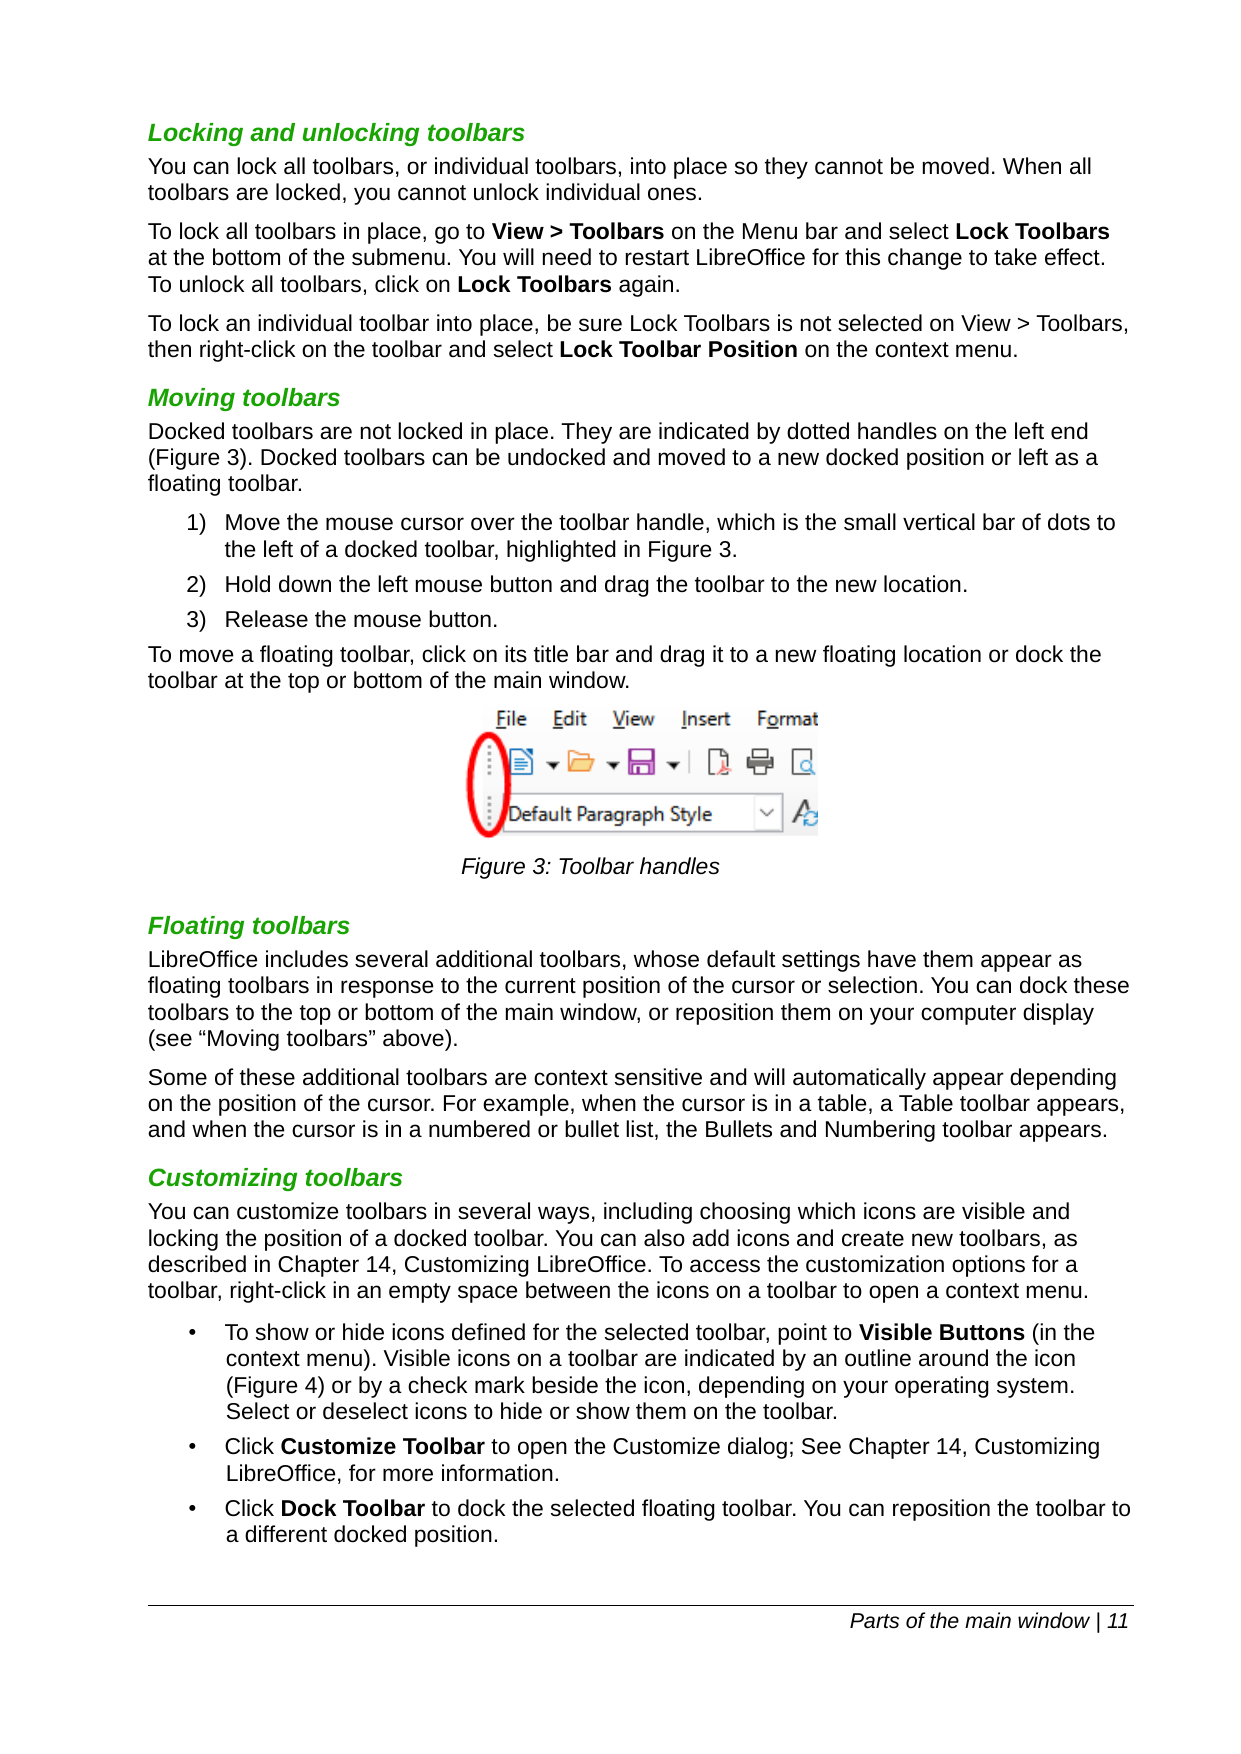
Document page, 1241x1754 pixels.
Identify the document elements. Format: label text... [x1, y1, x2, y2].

text To lock all toolbars in place, go to View > Toolbars on the Menu bar and select Lock Toolbars at the bottom of the submenu. You will need to restart LibreOffice for this change to take effect. To unlock all toolbars, click on Lock Toolbars again. [148, 218, 1134, 297]
list Click Dock Toolbar to dock the selected floating toolbar. You can reposition the toolbar to a different docked position. [185, 1492, 1134, 1550]
text You can customize toolbars in several ways, including choosing which icons are visible and locking the position of a docked toolbar. You can also add icons and create new toolbars, as described in Chapter 14, Customizing LibreOffice. To access the customization options for a toolbar, right-click in an empty space between the icons on a toolbar to open a context menu. [148, 1198, 1134, 1303]
list Release the mouse button. [207, 606, 1134, 632]
text Figure 3: Toolbar handles [461, 853, 821, 879]
picture [463, 706, 818, 841]
list Click Customize Toolbar to open the Customize dialog; See Chapter 14, Customizing LibreOffice, for more information. [185, 1430, 1134, 1486]
list Hold down the left mouse button and drag the toolbar to the new location. [207, 571, 1134, 597]
text To move a floating toolbar, click on its title bar and drag it to a new floating location or dock the toolbar at the top or bottom of the main window. [148, 641, 1134, 694]
subtitle Locking and unlocking toolbars [148, 118, 1134, 147]
text LibreOffice includes several additional toolbars, whose default settings have them appear as floating toolbars in response to the current position of the cursor or selection. You can dock these toolbars to the top or bottom of the main window, or reposition them on your computer display (see “Moving toolbars” above). [148, 946, 1134, 1051]
subtitle Floating toolbars [148, 911, 1134, 940]
list Move the mouse cursor over the toolbar handle, which is the small vertical bar of dots to the left of a docked toolbar, highlighted in Figure 3. [207, 509, 1134, 562]
text You can lock all toolbars, or individual toolbars, into place so they cannot be moved. When all toolbars are locked, you cannot unlock individual ones. [148, 153, 1134, 206]
text Some of these additional toolbars are context sensitive and will automatically appear depending on the position of the cursor. For example, when the cursor is in a table, a Table toolbar appears, and when the cursor is in a numbered or bullet list, the Bullets and Numbering toolbar appears. [148, 1064, 1134, 1143]
text Docked toolbars are not locked in place. They are indicated by dotted handles on the left end (Figure 3). Docked toolbars can be undocked and moved to a new docked position or left as a floating toolbar. [148, 418, 1134, 497]
list To show or hide icons defined for the selected toolbar, point to Visible Buttons (in the context menu). Visible icons on a toolbar are indicated by an outline around the icon (Figure 4) or by a check mark beside the icon, depending on your operating system. Select or deselect icons to hide or show them on the toolbar. [185, 1316, 1134, 1424]
subtitle Moving toolbars [148, 383, 1134, 412]
text To lock an individual toolbar into place, be sure Lock Toolbars is not selected on View > Toolbars, then right-click on the toolbar and select Lock Toolbar Position on the context menu. [148, 309, 1134, 362]
subtitle Customizing toolbars [148, 1163, 1134, 1192]
